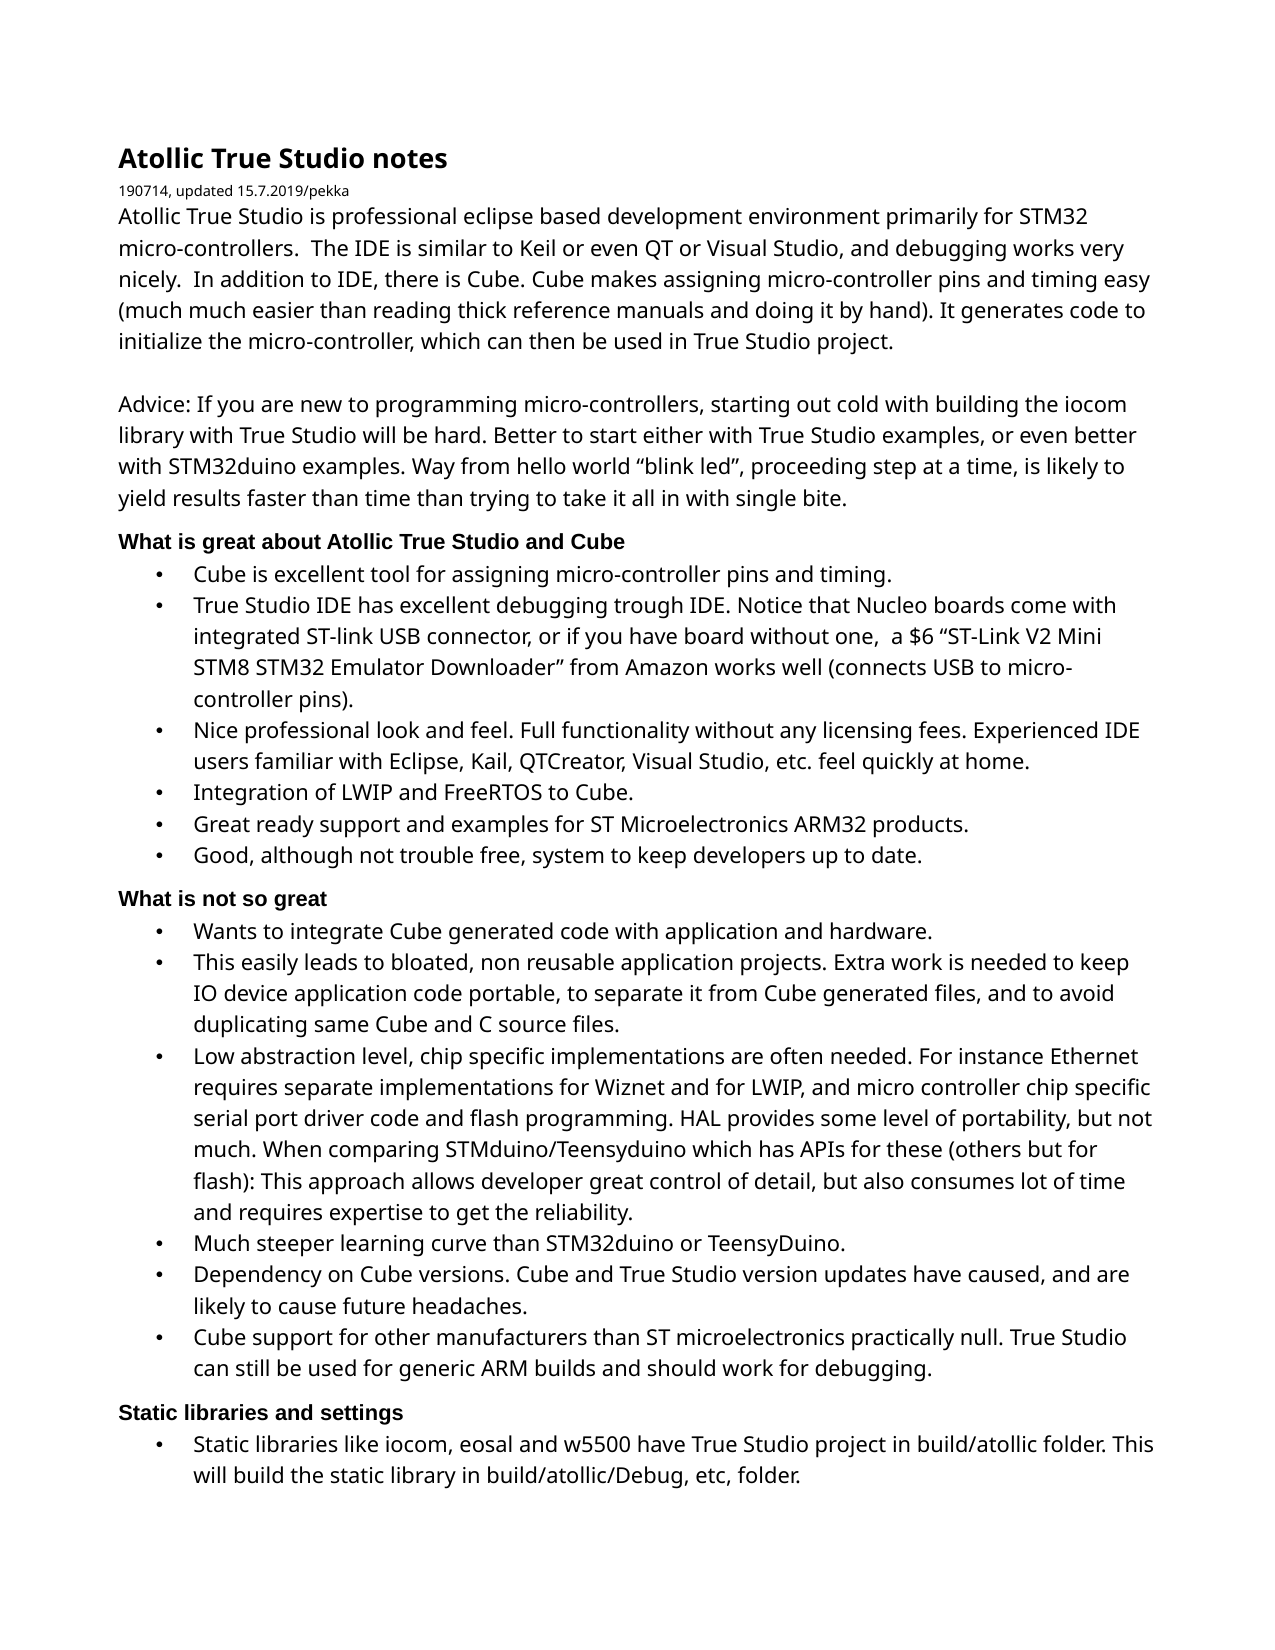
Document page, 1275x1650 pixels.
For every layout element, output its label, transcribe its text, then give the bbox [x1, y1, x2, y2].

list This easily leads to bloated, non reusable application projects. Extra work is needed to keep IO device application code portable, to separate it from Cube generated files, and to avoid duplicating same Cube and C source files. [156, 947, 1157, 1039]
subtitle What is not so great [118, 886, 1157, 911]
list Cube is excellent tool for assigning micro-controller pins and timing. [156, 558, 1157, 588]
list Integration of LWIP and FreeRTOS to Cube. [156, 777, 1157, 807]
subtitle Static libraries and settings [118, 1399, 1157, 1425]
subtitle What is great about Atollic True Studio and Cube [118, 529, 1157, 554]
text Advice: If you are new to programming micro-controllers, starting out cold with building the iocom library with True Studio will be hard. Better to start either with True Studio examples, or even better with STM32duino examples. Way from hello world “blink led”, proceeding step at a time, is likely to yield results faster than time than trying to take it all in with single bite. [118, 389, 1157, 512]
list Good, although not trouble free, system to keep developers up to date. [156, 840, 1157, 869]
list Dependency on Cube versions. Cube and True Studio version updates have caused, and are likely to cause future headaches. [156, 1259, 1157, 1321]
list Low abstraction level, chip specific implementations are often needed. For instance Ethernet requires separate implementations for Wiznet and for LWIP, and micro controller chip specific serial port driver code and flash programming. HAL provides some level of portability, but not much. When comparing STMduino/Teensyduino which has APIs for these (others but for flash): This approach allows developer great control of detail, but also consumes lot of time and requires expertise to get the reliability. [156, 1041, 1157, 1227]
list Static libraries like iocom, eosal and w5500 have True Studio project in build/atollic folder. This will build the static library in build/atollic/Debug, etc, folder. [156, 1429, 1157, 1490]
list Nice professional look and feel. Full functionality without any licensing fees. Experienced IDE users familiar with Eclipse, Kail, QTCreator, Visual Studio, etc. feel quickly at home. [156, 715, 1157, 776]
list True Studio IDE has excellent debugging trough IDE. Notice that Nucleo boards come with integrated ST-link USB connector, or if you have board without one, a $6 “ST-Link V2 Mini STM8 STM32 Emulator Downloader” from Amazon works well (connects USB to micro-controller pins). [156, 590, 1157, 713]
text Atollic True Studio is professional eclipse based development environment primarily for STM32 micro-controllers. The IDE is similar to Keil or even QT or Visual Studio, and debugging works very nicely. In addition to IDE, there is Cube. Cube makes assigning micro-controller pins and timing easy (much much easier than reading thick reference manuals and doing it by hand). It generates code to initialize the micro-controller, which can then be used in True Studio project. [118, 201, 1157, 356]
list Great ready support and examples for ST Microelectronics ARM32 products. [156, 808, 1157, 838]
subtitle Atollic True Studio notes [118, 139, 1157, 176]
text 190714, updated 15.7.2019/pekka [118, 181, 1157, 200]
list Wants to integrate Cube generated code with application and hardware. [156, 916, 1157, 946]
list Cube support for other manufacturers than ST microelectronics practically null. True Studio can still be used for generic ARM builds and should work for debugging. [156, 1322, 1157, 1383]
list Much steeper learning curve than STM32duino or TeensyDuino. [156, 1228, 1157, 1258]
